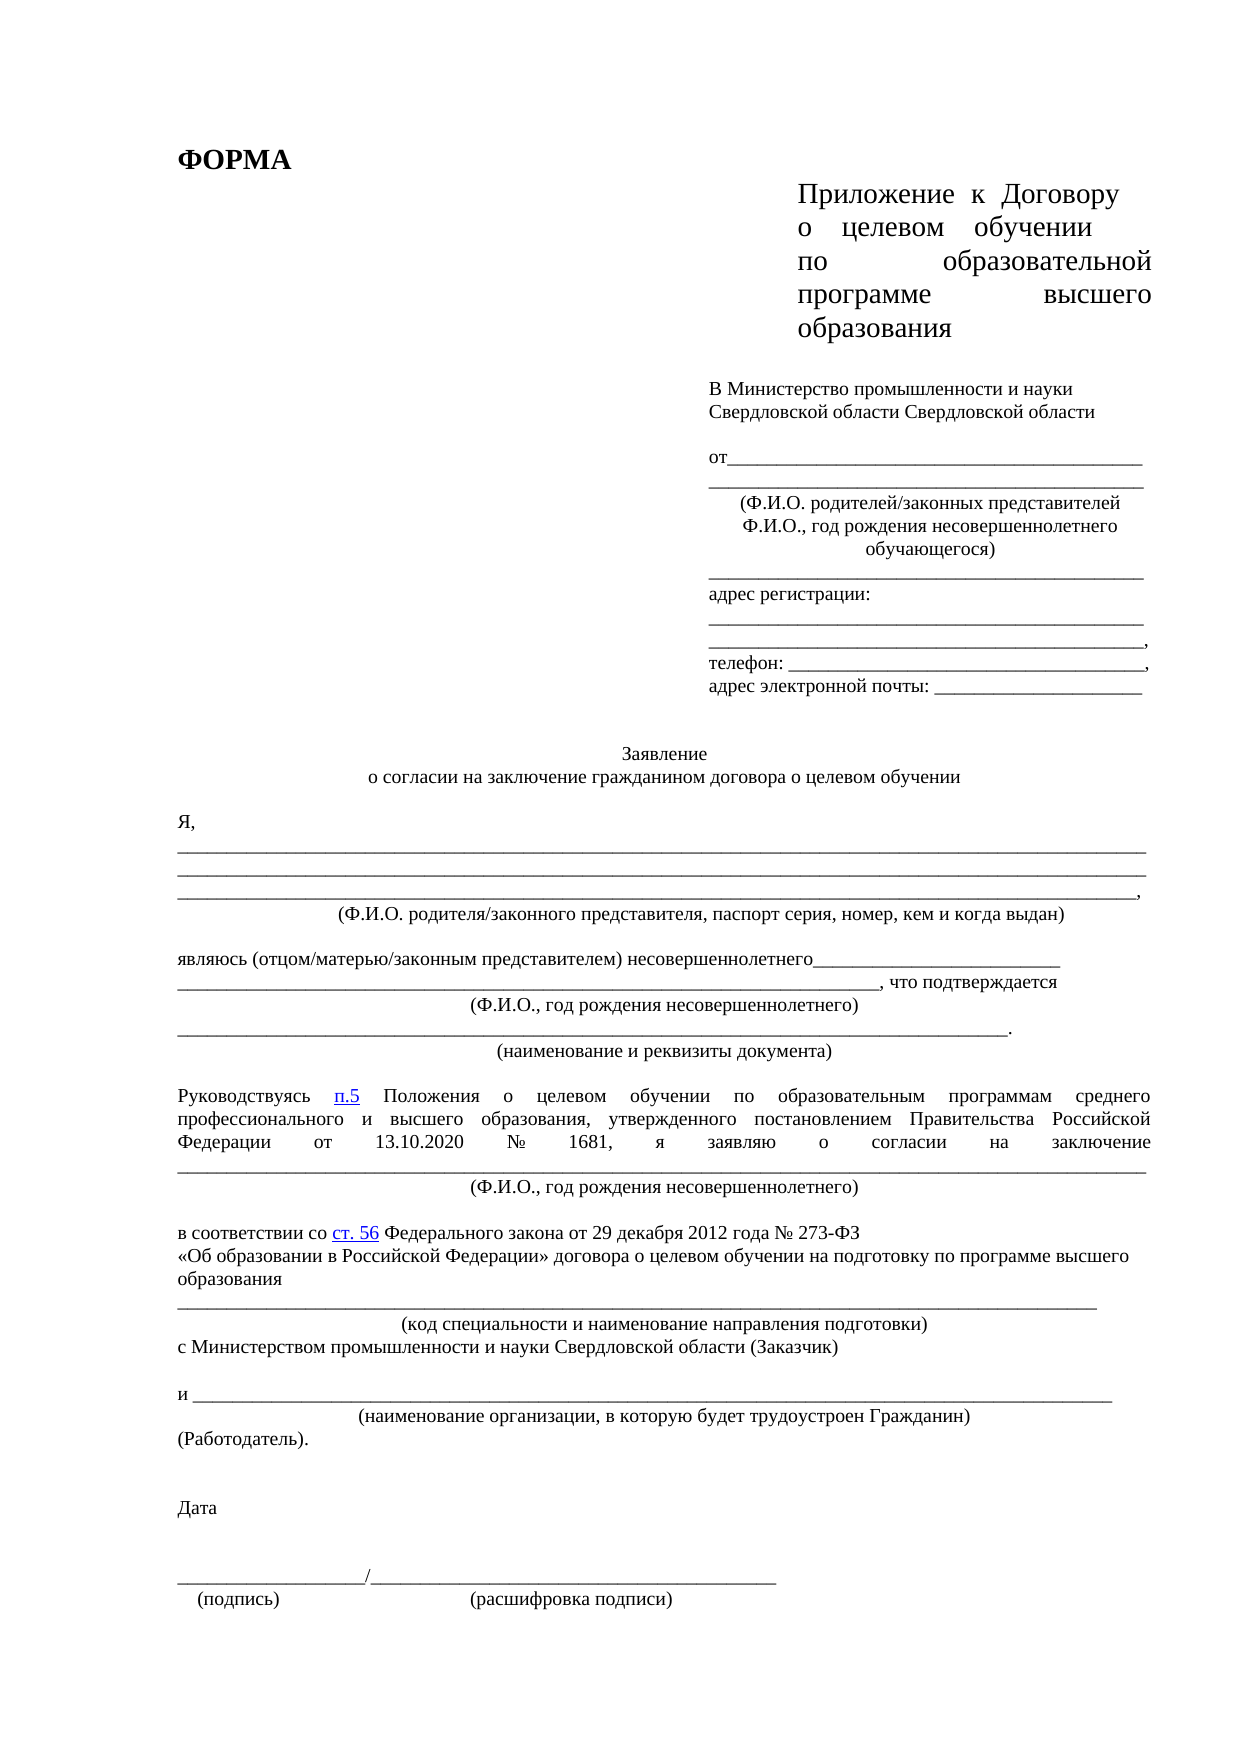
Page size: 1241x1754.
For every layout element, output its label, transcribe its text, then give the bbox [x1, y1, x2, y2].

text (Ф.И.О., год рождения несовершеннолетнего) [177, 993, 1152, 1016]
text (Ф.И.О. родителя/законного представителя, паспорт серия, номер, кем и когда выдан) [177, 902, 1152, 924]
text ____________________________________________ [709, 559, 1152, 582]
text ФОРМА [177, 142, 1152, 176]
text и _____________________________________________________________________________________________ [177, 1382, 1152, 1404]
text с Министерством промышленности и науки Свердловской области (Заказчик) [177, 1335, 1152, 1382]
text Приложение к Договору о целевом обучении по образовательной программе высшего образования [797, 176, 1152, 343]
text (Работодатель). [177, 1427, 1152, 1450]
text В Министерство промышленности и науки Свердловской области Свердловской области [709, 377, 1152, 423]
text Заявление [177, 742, 1152, 765]
text о согласии на заключение гражданином договора о целевом обучении [177, 765, 1152, 788]
text (Ф.И.О., год рождения несовершеннолетнего) [177, 1175, 1152, 1198]
text (наименование организации, в которую будет трудоустроен Гражданин) [177, 1404, 1152, 1427]
text являюсь (отцом/матерью/законным представителем) несовершеннолетнего_________________________ _______________________________________________________________________, что подтверждается [177, 947, 1152, 993]
text от______________________________________________________________________________________ [709, 445, 1152, 491]
text ___________________/_________________________________________ [177, 1564, 1152, 1587]
text Дата [177, 1496, 1152, 1518]
text адрес регистрации: ____________________________________________ [709, 582, 1152, 628]
text телефон: ____________________________________, [709, 651, 1152, 673]
text Я, _____________________________________________________________________________________________________________________________________________________________________________________________________________________________________________________________________________________________________, [177, 810, 1152, 902]
text Руководствуясь п.5 Положения о целевом обучении по образовательным программам среднего профессионального и высшего образования, утвержденного постановлением Правительства Российской Федерации от 13.10.2020 № 1681, я заявляю о согласии на заключение __________________________________________________________________________________________________ [177, 1084, 1152, 1175]
text (подпись) (расшифровка подписи) [177, 1587, 1152, 1610]
text адрес электронной почты: _____________________ [709, 673, 1152, 696]
text ____________________________________________, [709, 628, 1152, 651]
text (код специальности и наименование направления подготовки) [177, 1312, 1152, 1335]
text ____________________________________________________________________________________. [177, 1016, 1152, 1038]
text в соответствии со ст. 56 Федерального закона от 29 декабря 2012 года № 273-ФЗ «Об образовании в Российской Федерации» договора о целевом обучении на подготовку по программе высшего образования _____________________________________________________________________________________________ [177, 1221, 1152, 1312]
text (Ф.И.О. родителей/законных представителей Ф.И.О., год рождения несовершеннолетнего обучающегося) [709, 491, 1152, 559]
text (наименование и реквизиты документа) [177, 1038, 1152, 1061]
